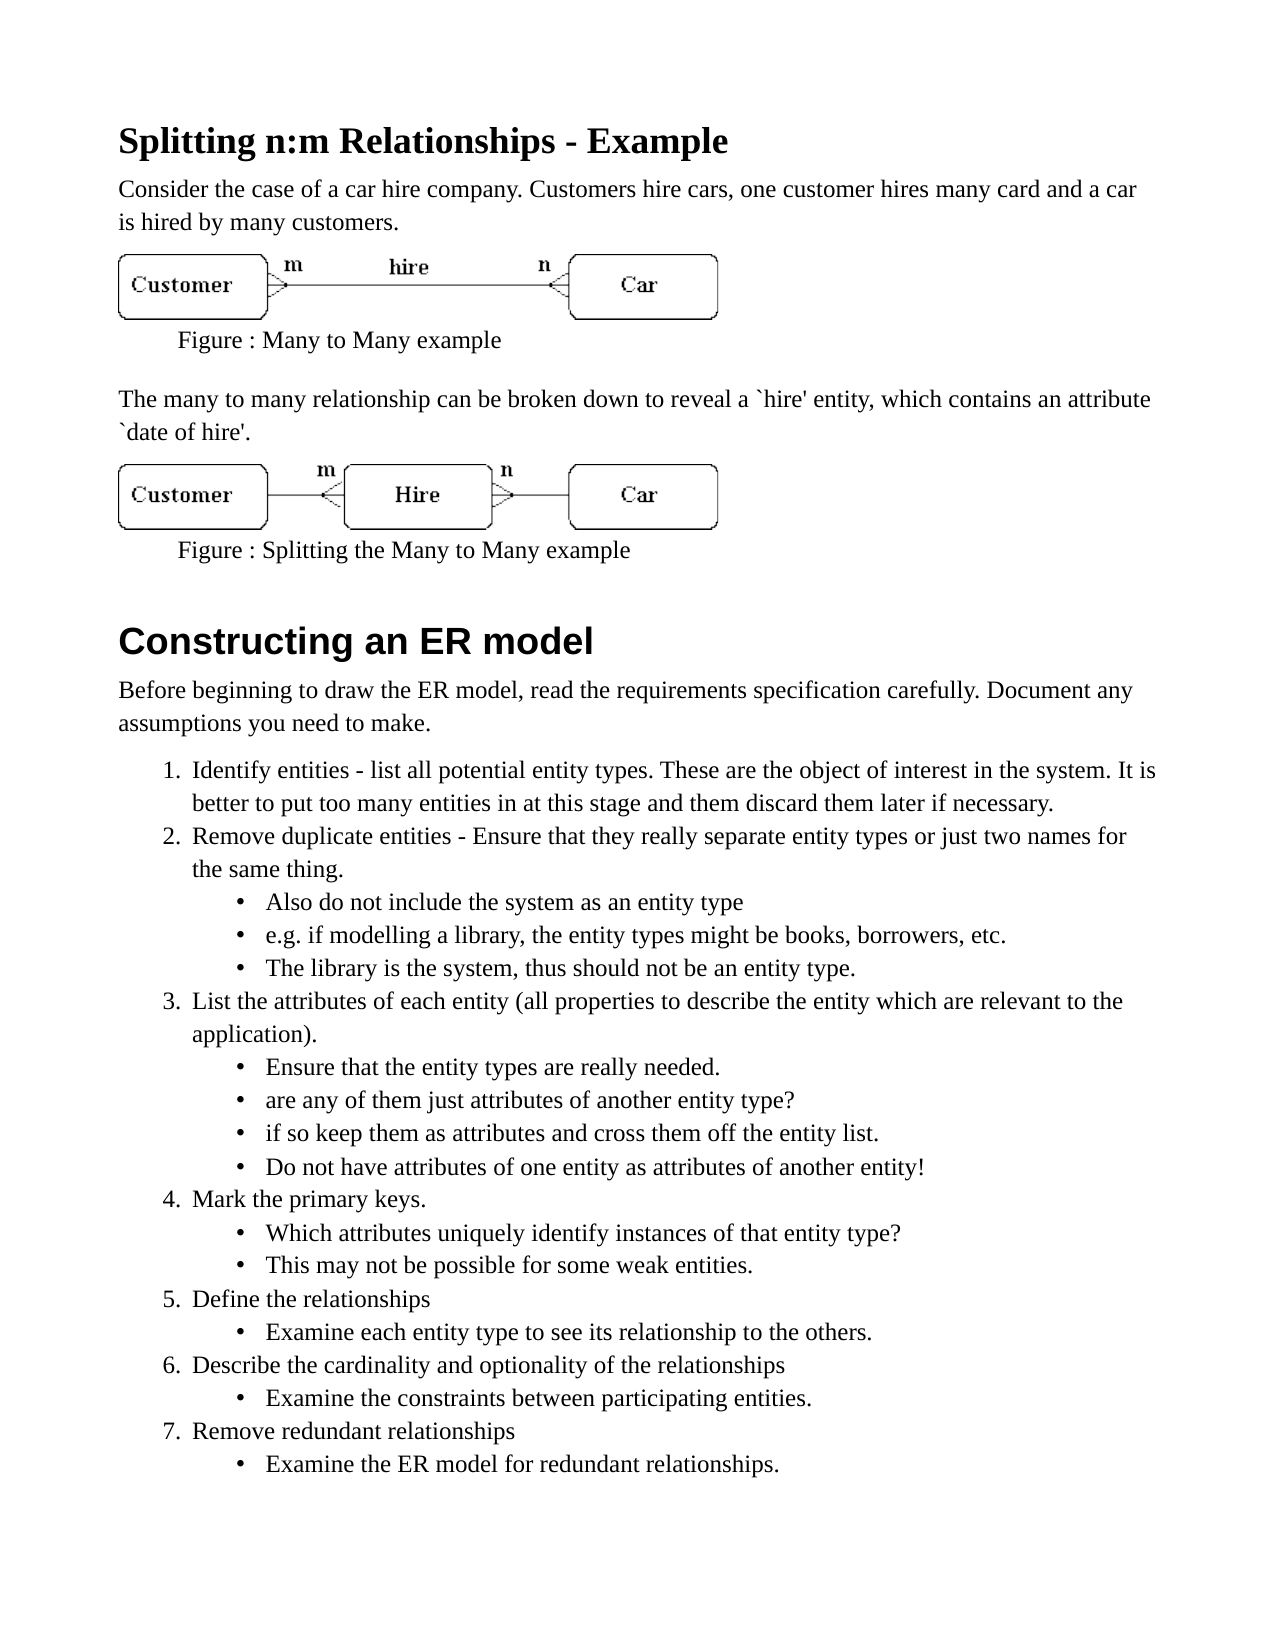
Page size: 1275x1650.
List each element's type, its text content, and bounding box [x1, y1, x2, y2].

picture [118, 464, 719, 530]
picture [118, 254, 719, 320]
list Remove duplicate entities - Ensure that they really separate entity types or just two names for the same thing. [162, 821, 1157, 883]
list List the attributes of each entity (all properties to describe the entity which are relevant to the application). [162, 986, 1157, 1048]
list Describe the cardinality and optionality of the relationships [162, 1350, 1157, 1378]
list if so keep them as attributes and cross them off the entity list. [236, 1118, 1157, 1147]
text The many to many relationship can be broken down to reveal a `hire' entity, which contains an attribute `date of hire'. [118, 384, 1157, 445]
list Remove redundant relationships [162, 1416, 1157, 1444]
list Mark the primary keys. [162, 1184, 1157, 1213]
subtitle Splitting n:m Relationships - Example [118, 118, 1157, 161]
list Figure : Splitting the Many to Many example [177, 535, 1157, 564]
list Figure : Many to Many example [177, 325, 1157, 354]
list Which attributes uniquely identify instances of that entity type? [236, 1218, 1157, 1246]
list Examine the constraints between participating entities. [236, 1383, 1157, 1411]
list e.g. if modelling a library, the entity types might be books, borrowers, etc. [236, 920, 1157, 949]
list Identify entities - list all potential entity types. These are the object of interest in the system. It is better to put too many entities in at this stage and them discard them later if necessary. [162, 755, 1157, 817]
list Define the relationships [162, 1284, 1157, 1312]
list Ensure that the entity types are really needed. [236, 1052, 1157, 1081]
text Consider the case of a car hire company. Customers hire cars, one customer hires many card and a car is hired by many customers. [118, 174, 1157, 236]
list Do not have attributes of one entity as attributes of another entity! [236, 1152, 1157, 1180]
text Before beginning to draw the ER model, read the requirements specification carefully. Document any assumptions you need to make. [118, 675, 1157, 736]
list This may not be possible for some weak entities. [236, 1251, 1157, 1279]
list Also do not include the system as an entity type [236, 887, 1157, 916]
list Examine the ER model for redundant relationships. [236, 1449, 1157, 1477]
list Examine each entity type to see its relationship to the others. [236, 1317, 1157, 1345]
list are any of them just attributes of another entity type? [236, 1086, 1157, 1114]
list The library is the system, thus should not be an entity type. [236, 953, 1157, 982]
subtitle Constructing an ER model [118, 618, 1157, 662]
